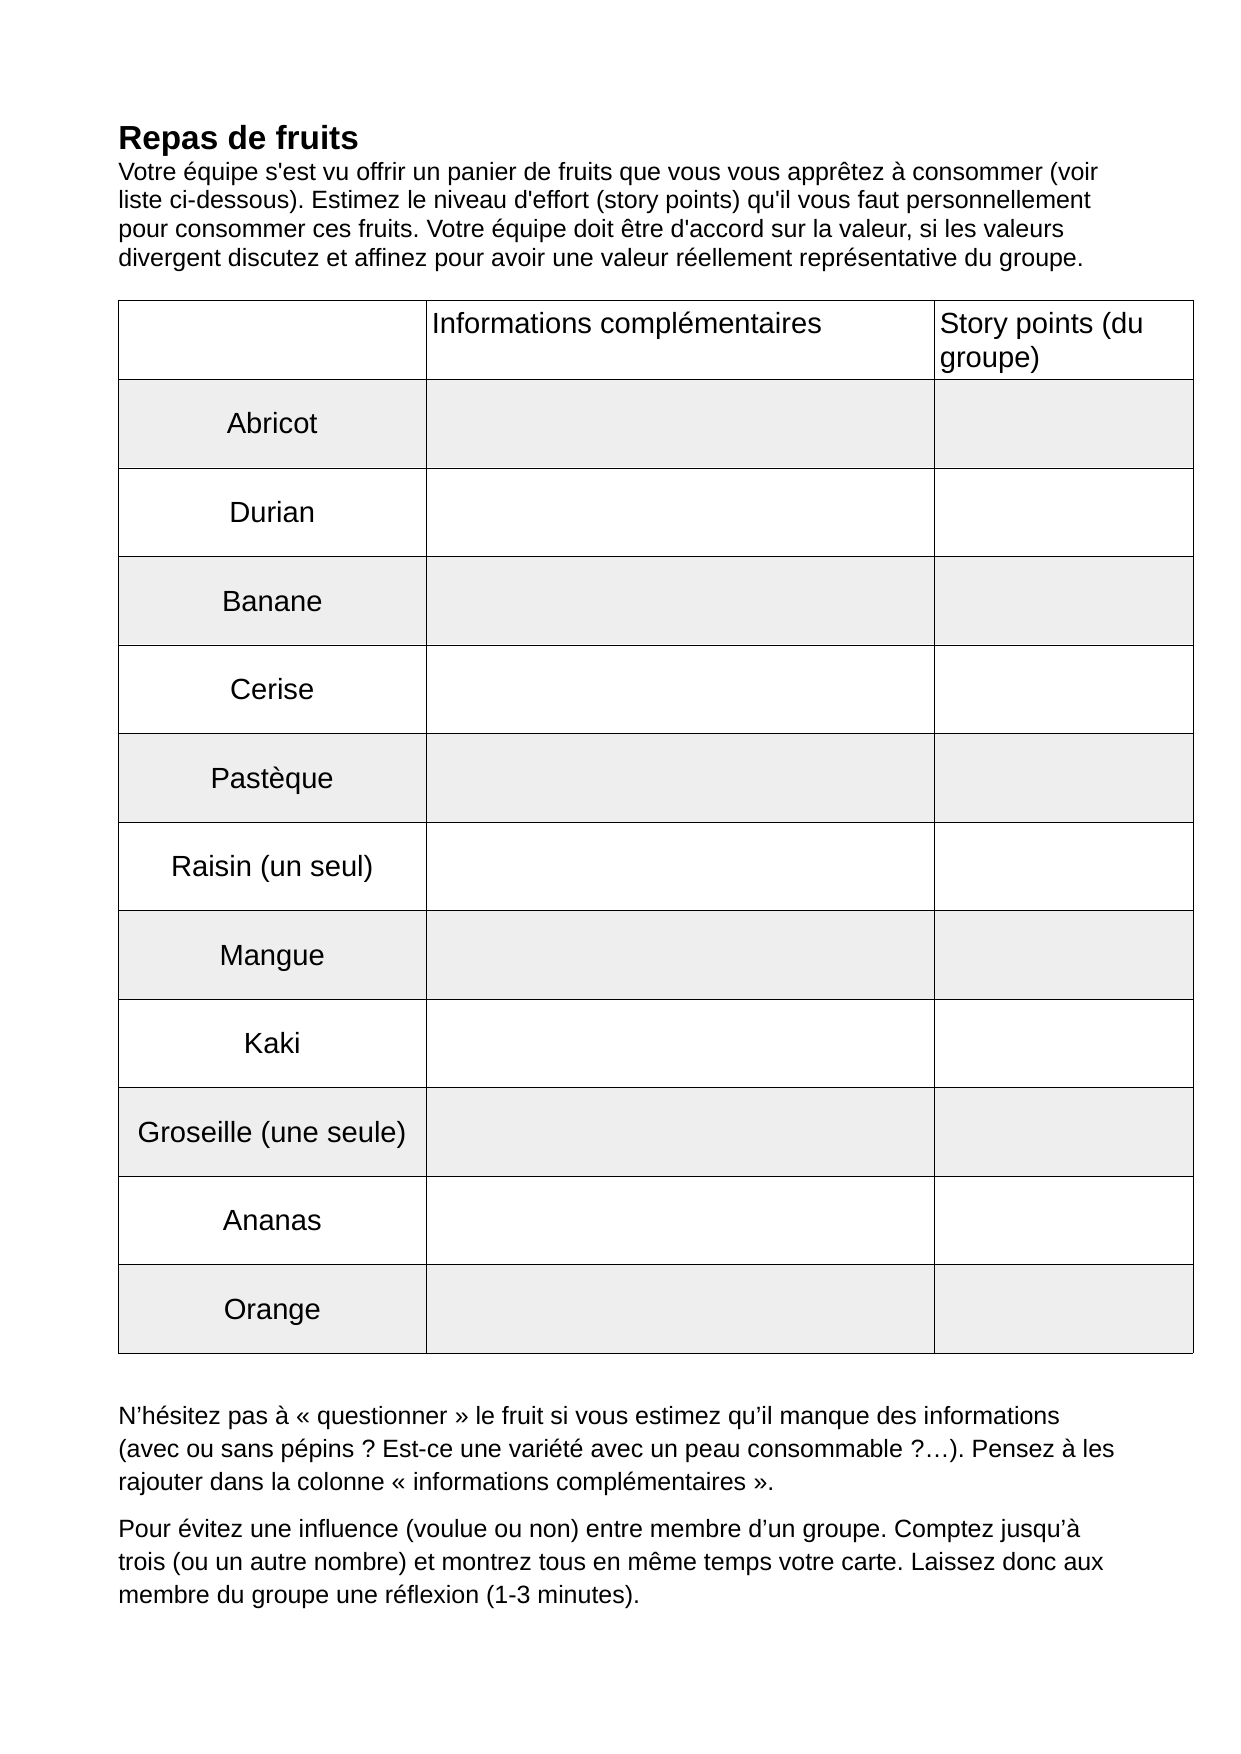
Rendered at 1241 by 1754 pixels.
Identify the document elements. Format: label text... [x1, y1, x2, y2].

table_cell Durian [119, 469, 426, 556]
table_cell [935, 1088, 1193, 1176]
table_cell [935, 646, 1193, 733]
table_cell [935, 911, 1193, 999]
table_cell Cerise [119, 646, 426, 733]
table_cell [935, 557, 1193, 644]
table_cell [935, 380, 1193, 467]
table_cell [935, 734, 1193, 822]
table_cell Kaki [119, 1000, 426, 1087]
table_cell [427, 557, 934, 644]
table_cell [427, 823, 934, 910]
table_cell [427, 469, 934, 556]
table_header [119, 301, 426, 379]
table_cell [427, 1177, 934, 1264]
table_cell Abricot [119, 380, 426, 467]
text Pour évitez une influence (voulue ou non) entre membre d’un groupe. Comptez jusqu’à trois (ou un autre nombre) et montrez tous en même temps votre carte. Laissez donc aux membre du groupe une réflexion (1-3 minutes). [118, 1514, 1122, 1609]
table_cell Groseille (une seule) [119, 1088, 426, 1176]
table_cell Ananas [119, 1177, 426, 1264]
table_cell Mangue [119, 911, 426, 999]
table_cell [427, 1265, 934, 1353]
text Votre équipe s'est vu offrir un panier de fruits que vous vous apprêtez à consommer (voir liste ci-dessous). Estimez le niveau d'effort (story points) qu'il vous faut personnellement pour consommer ces fruits. Votre équipe doit être d'accord sur la valeur, si les valeurs divergent discutez et affinez pour avoir une valeur réellement représentative du groupe. [118, 157, 1122, 272]
table_cell [935, 469, 1193, 556]
table_cell [427, 911, 934, 999]
table_header Informations complémentaires [427, 301, 934, 379]
text N’hésitez pas à « questionner » le fruit si vous estimez qu’il manque des informations (avec ou sans pépins ? Est-ce une variété avec un peau consommable ?…). Pensez à les rajouter dans la colonne « informations complémentaires ». [118, 1401, 1122, 1495]
table_cell [935, 1265, 1193, 1353]
table_cell [427, 734, 934, 822]
table_cell [935, 1177, 1193, 1264]
table_cell [935, 823, 1193, 910]
table_cell Banane [119, 557, 426, 644]
table_cell [427, 1088, 934, 1176]
table_cell Pastèque [119, 734, 426, 822]
table_cell [427, 380, 934, 467]
table_cell Orange [119, 1265, 426, 1353]
table_header Story points (du groupe) [935, 301, 1193, 379]
table_cell [427, 1000, 934, 1087]
text Repas de fruits [118, 118, 1122, 157]
table_cell [427, 646, 934, 733]
table_cell [935, 1000, 1193, 1087]
table_cell Raisin (un seul) [119, 823, 426, 910]
